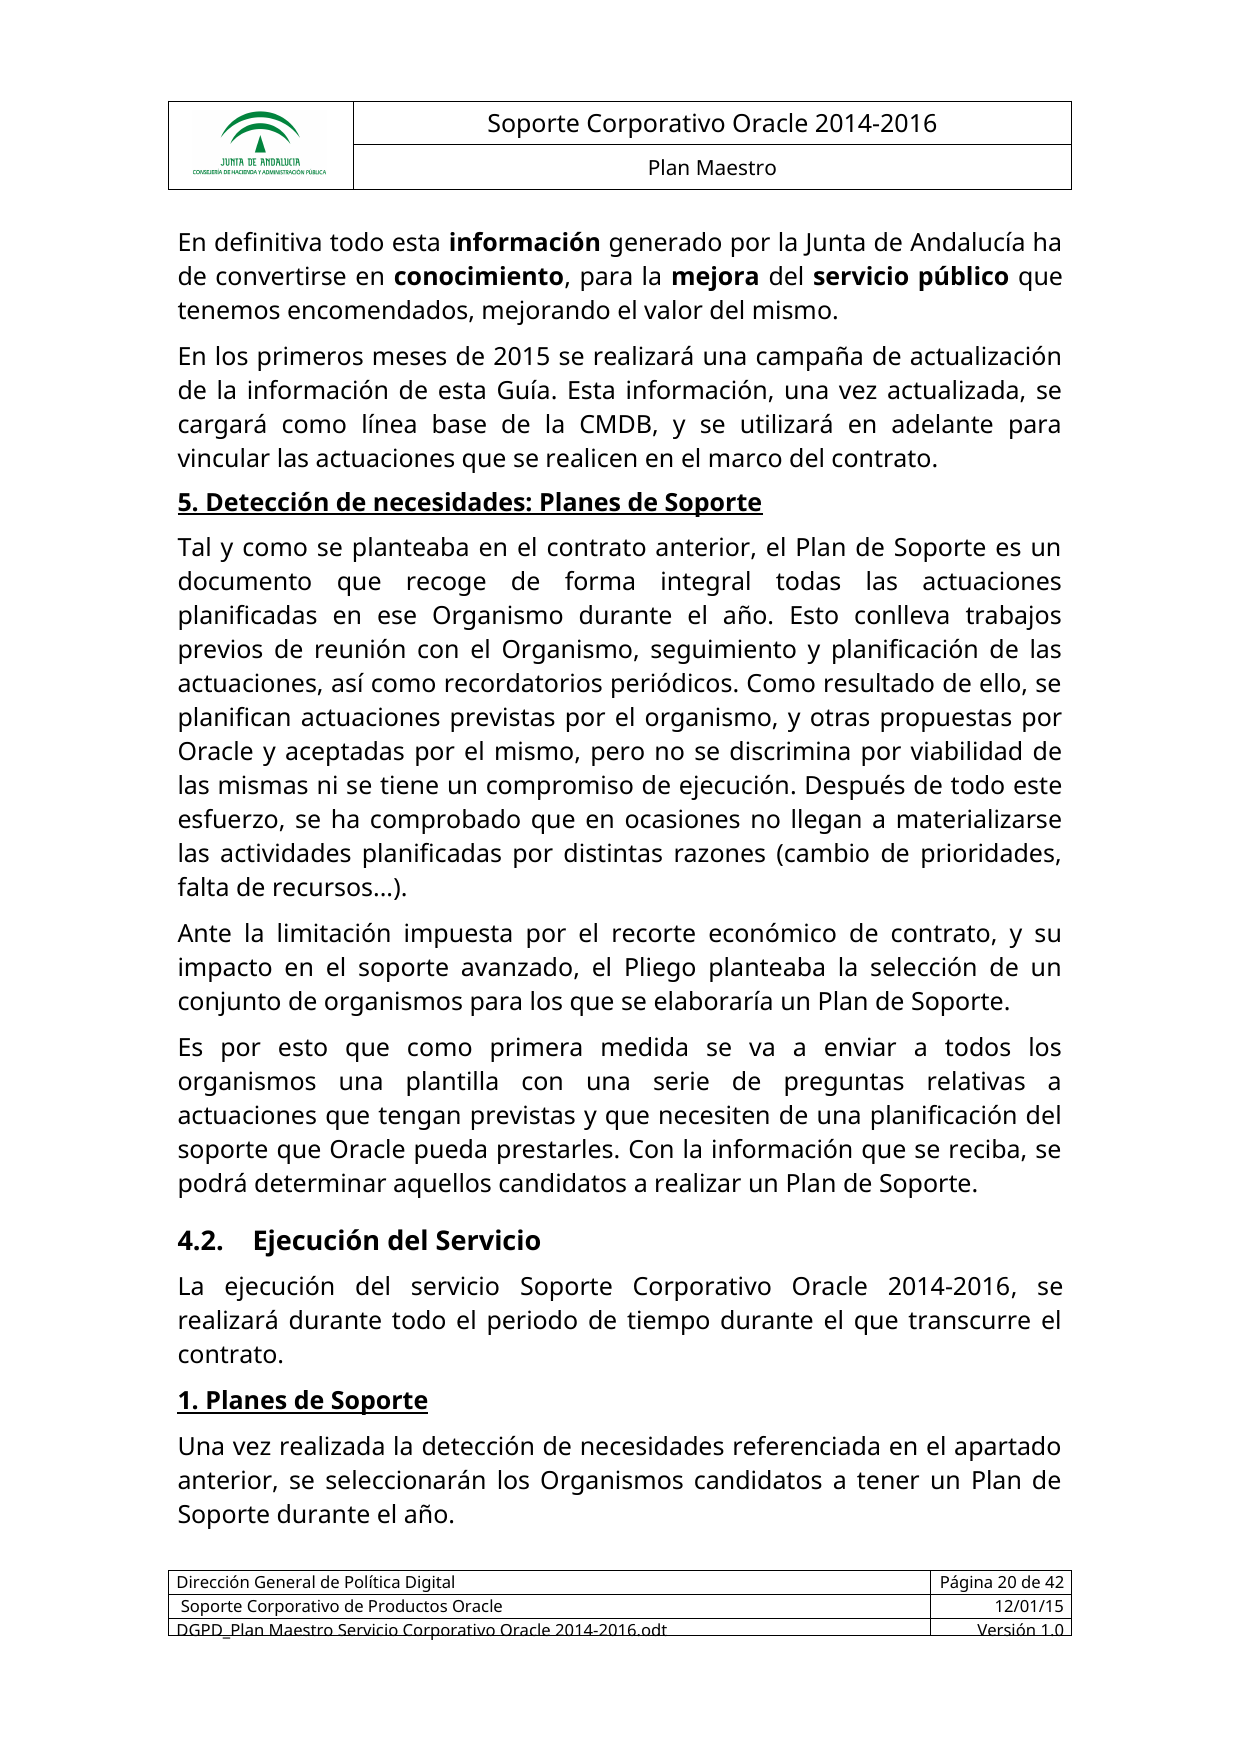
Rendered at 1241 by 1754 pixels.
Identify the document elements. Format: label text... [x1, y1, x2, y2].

text Ante la limitación impuesta por el recorte económico de contrato, y su impacto en el soporte avanzado, el Pliego planteaba la selección de un conjunto de organismos para los que se elaboraría un Plan de Soporte. [177, 916, 1063, 1018]
subtitle Ejecución del Servicio [177, 1225, 1063, 1256]
text En los primeros meses de 2015 se realizará una campaña de actualización de la información de esta Guía. Esta información, una vez actualizada, se cargará como línea base de la CMDB, y se utilizará en adelante para vincular las actuaciones que se realicen en el marco del contrato. [177, 338, 1063, 475]
text Es por esto que como primera medida se va a enviar a todos los organismos una plantilla con una serie de preguntas relativas a actuaciones que tengan previstas y que necesiten de una planificación del soporte que Oracle pueda prestarles. Con la información que se reciba, se podrá determinar aquellos candidatos a realizar un Plan de Soporte. [177, 1030, 1063, 1200]
text Una vez realizada la detección de necesidades referenciada en el apartado anterior, se seleccionarán los Organismos candidatos a tener un Plan de Soporte durante el año. [177, 1429, 1063, 1531]
text Tal y como se planteaba en el contrato anterior, el Plan de Soporte es un documento que recoge de forma integral todas las actuaciones planificadas en ese Organismo durante el año. Esto conlleva trabajos previos de reunión con el Organismo, seguimiento y planificación de las actuaciones, así como recordatorios periódicos. Como resultado de ello, se planifican actuaciones previstas por el organismo, y otras propuestas por Oracle y aceptadas por el mismo, pero no se discrimina por viabilidad de las mismas ni se tiene un compromiso de ejecución. Después de todo este esfuerzo, se ha comprobado que en ocasiones no llegan a materializarse las actividades planificadas por distintas razones (cambio de prioridades, falta de recursos...). [177, 529, 1063, 904]
text La ejecución del servicio Soporte Corporativo Oracle 2014-2016, se realizará durante todo el periodo de tiempo durante el que transcurre el contrato. [177, 1269, 1063, 1371]
picture [192, 110, 327, 175]
subtitle 5. Detección de necesidades: Planes de Soporte [177, 486, 1063, 518]
text En definitiva todo esta información generado por la Junta de Andalucía ha de convertirse en conocimiento, para la mejora del servicio público que tenemos encomendados, mejorando el valor del mismo. [177, 224, 1063, 327]
